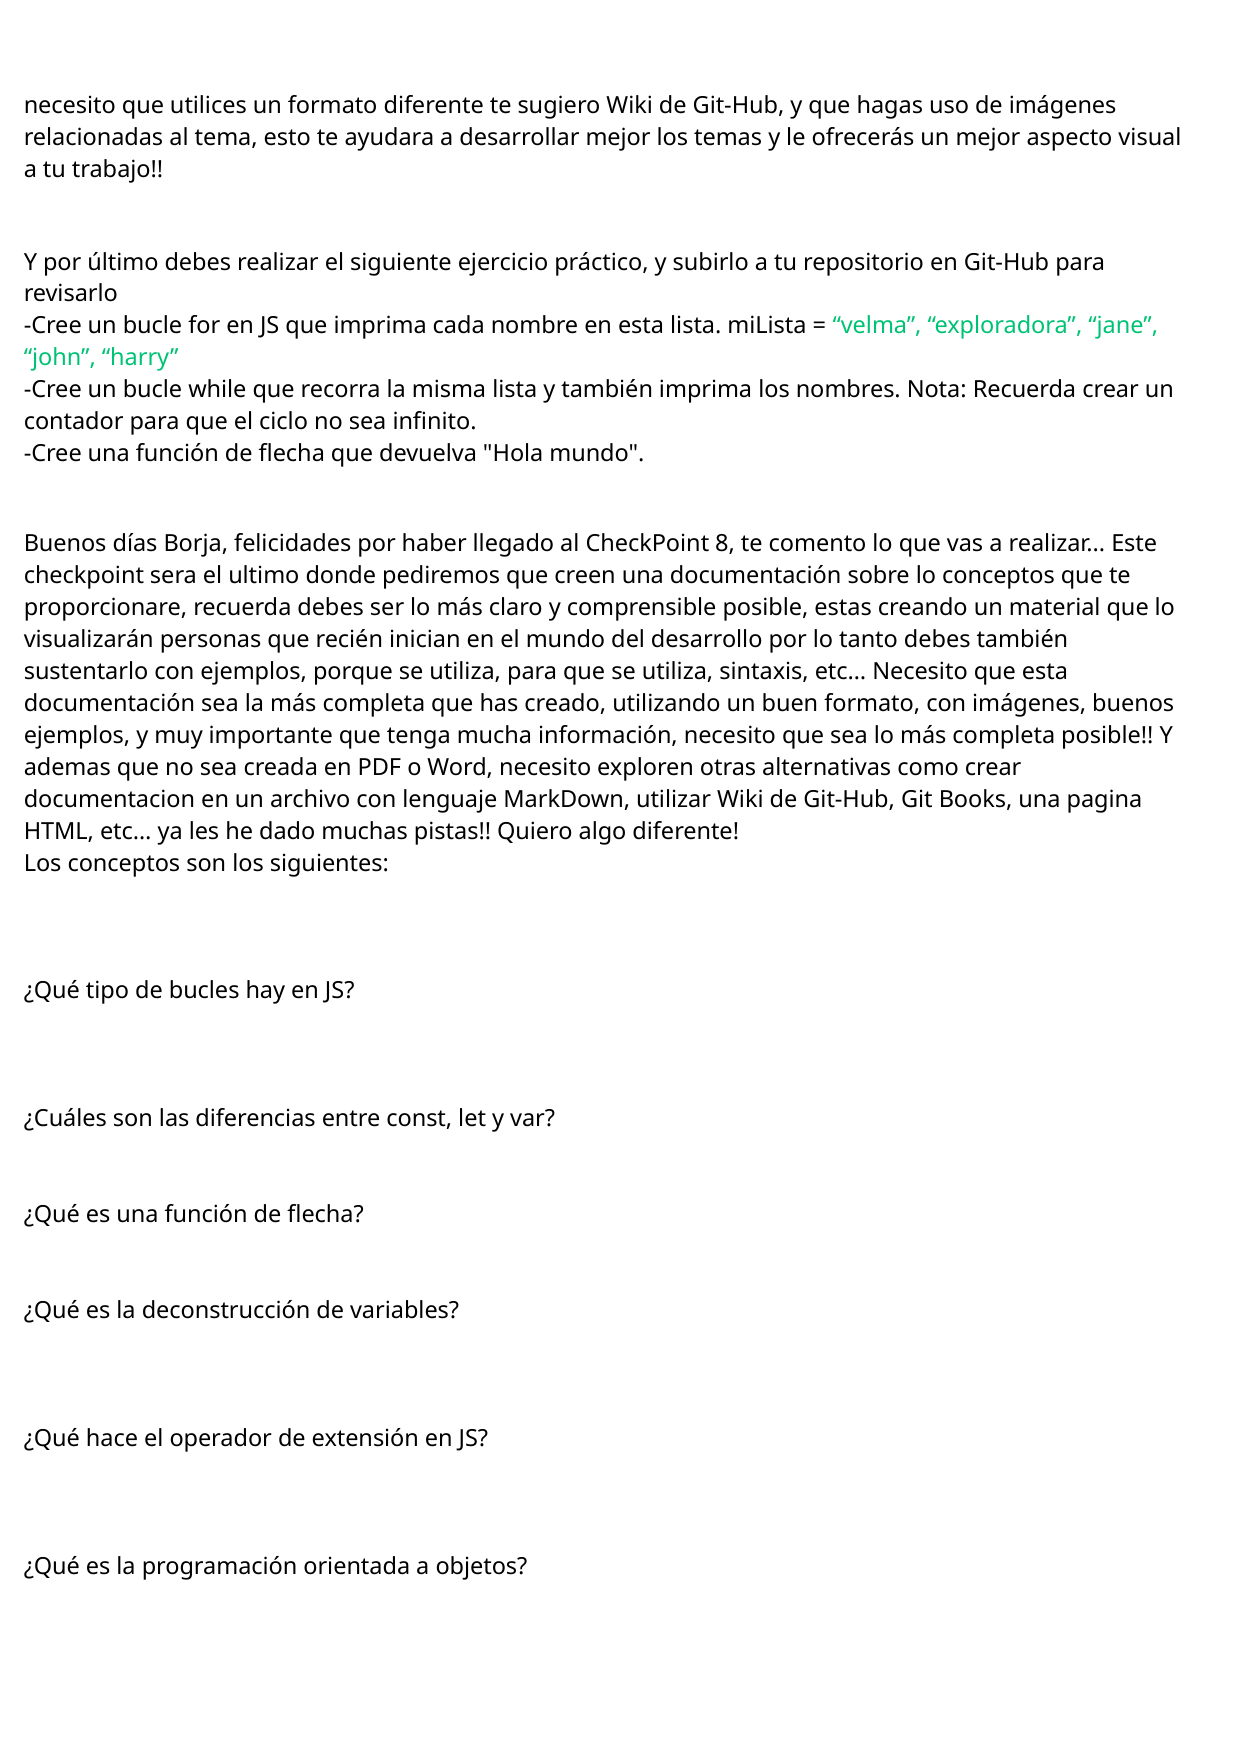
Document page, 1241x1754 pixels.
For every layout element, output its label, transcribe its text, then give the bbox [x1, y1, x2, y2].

text ¿Qué es la deconstrucción de variables? [23, 1294, 1195, 1326]
text ¿Cuáles son las diferencias entre const, let y var? [23, 1102, 1195, 1134]
text Y por último debes realizar el siguiente ejercicio práctico, y subirlo a tu repositorio en Git-Hub para revisarlo [23, 245, 1195, 309]
text ¿Qué hace el operador de extensión en JS? [23, 1422, 1195, 1453]
text ¿Qué es una función de flecha? [23, 1198, 1195, 1230]
text necesito que utilices un formato diferente te sugiero Wiki de Git-Hub, y que hagas uso de imágenes relacionadas al tema, esto te ayudara a desarrollar mejor los temas y le ofrecerás un mejor aspecto visual a tu trabajo!! [23, 88, 1195, 184]
text Los conceptos son los siguientes: [23, 846, 1195, 878]
text ¿Qué tipo de bucles hay en JS? [23, 974, 1195, 1006]
text -Cree una función de flecha que devuelva "Hola mundo". [23, 437, 1195, 469]
text Buenos días Borja, felicidades por haber llegado al CheckPoint 8, te comento lo que vas a realizar... Este checkpoint sera el ultimo donde pediremos que creen una documentación sobre lo conceptos que te proporcionare, recuerda debes ser lo más claro y comprensible posible, estas creando un material que lo visualizarán personas que recién inician en el mundo del desarrollo por lo tanto debes también sustentarlo con ejemplos, porque se utiliza, para que se utiliza, sintaxis, etc… Necesito que esta documentación sea la más completa que has creado, utilizando un buen formato, con imágenes, buenos ejemplos, y muy importante que tenga mucha información, necesito que sea lo más completa posible!! Y ademas que no sea creada en PDF o Word, necesito exploren otras alternativas como crear documentacion en un archivo con lenguaje MarkDown, utilizar Wiki de Git-Hub, Git Books, una pagina HTML, etc… ya les he dado muchas pistas!! Quiero algo diferente! [23, 526, 1195, 846]
text -Cree un bucle for en JS que imprima cada nombre en esta lista. miLista = “velma”, “exploradora”, “jane”, “john”, “harry” [23, 309, 1195, 373]
text ¿Qué es la programación orientada a objetos? [23, 1549, 1195, 1581]
text -Cree un bucle while que recorra la misma lista y también imprima los nombres. Nota: Recuerda crear un contador para que el ciclo no sea infinito. [23, 373, 1195, 437]
